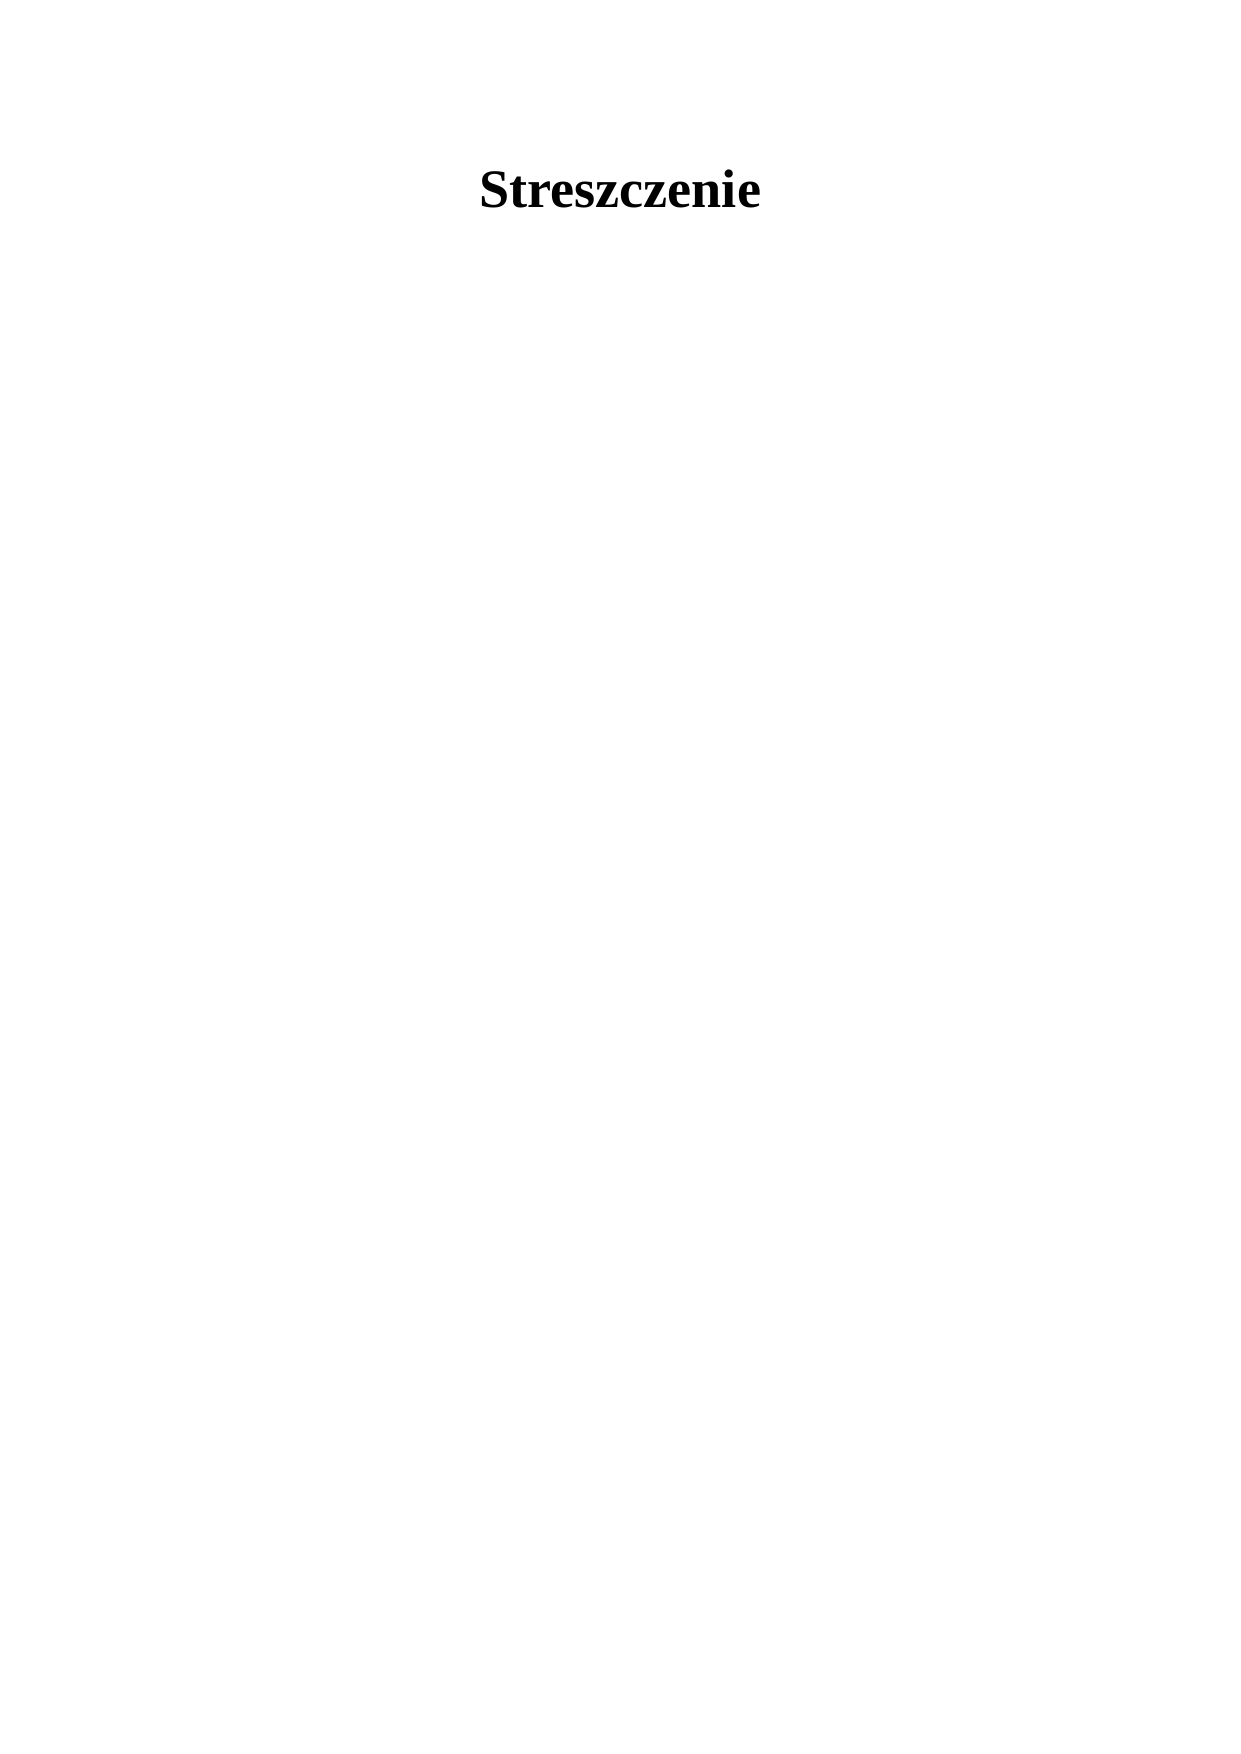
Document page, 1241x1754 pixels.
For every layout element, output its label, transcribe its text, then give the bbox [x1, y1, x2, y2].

text Streszczenie [118, 156, 1122, 219]
